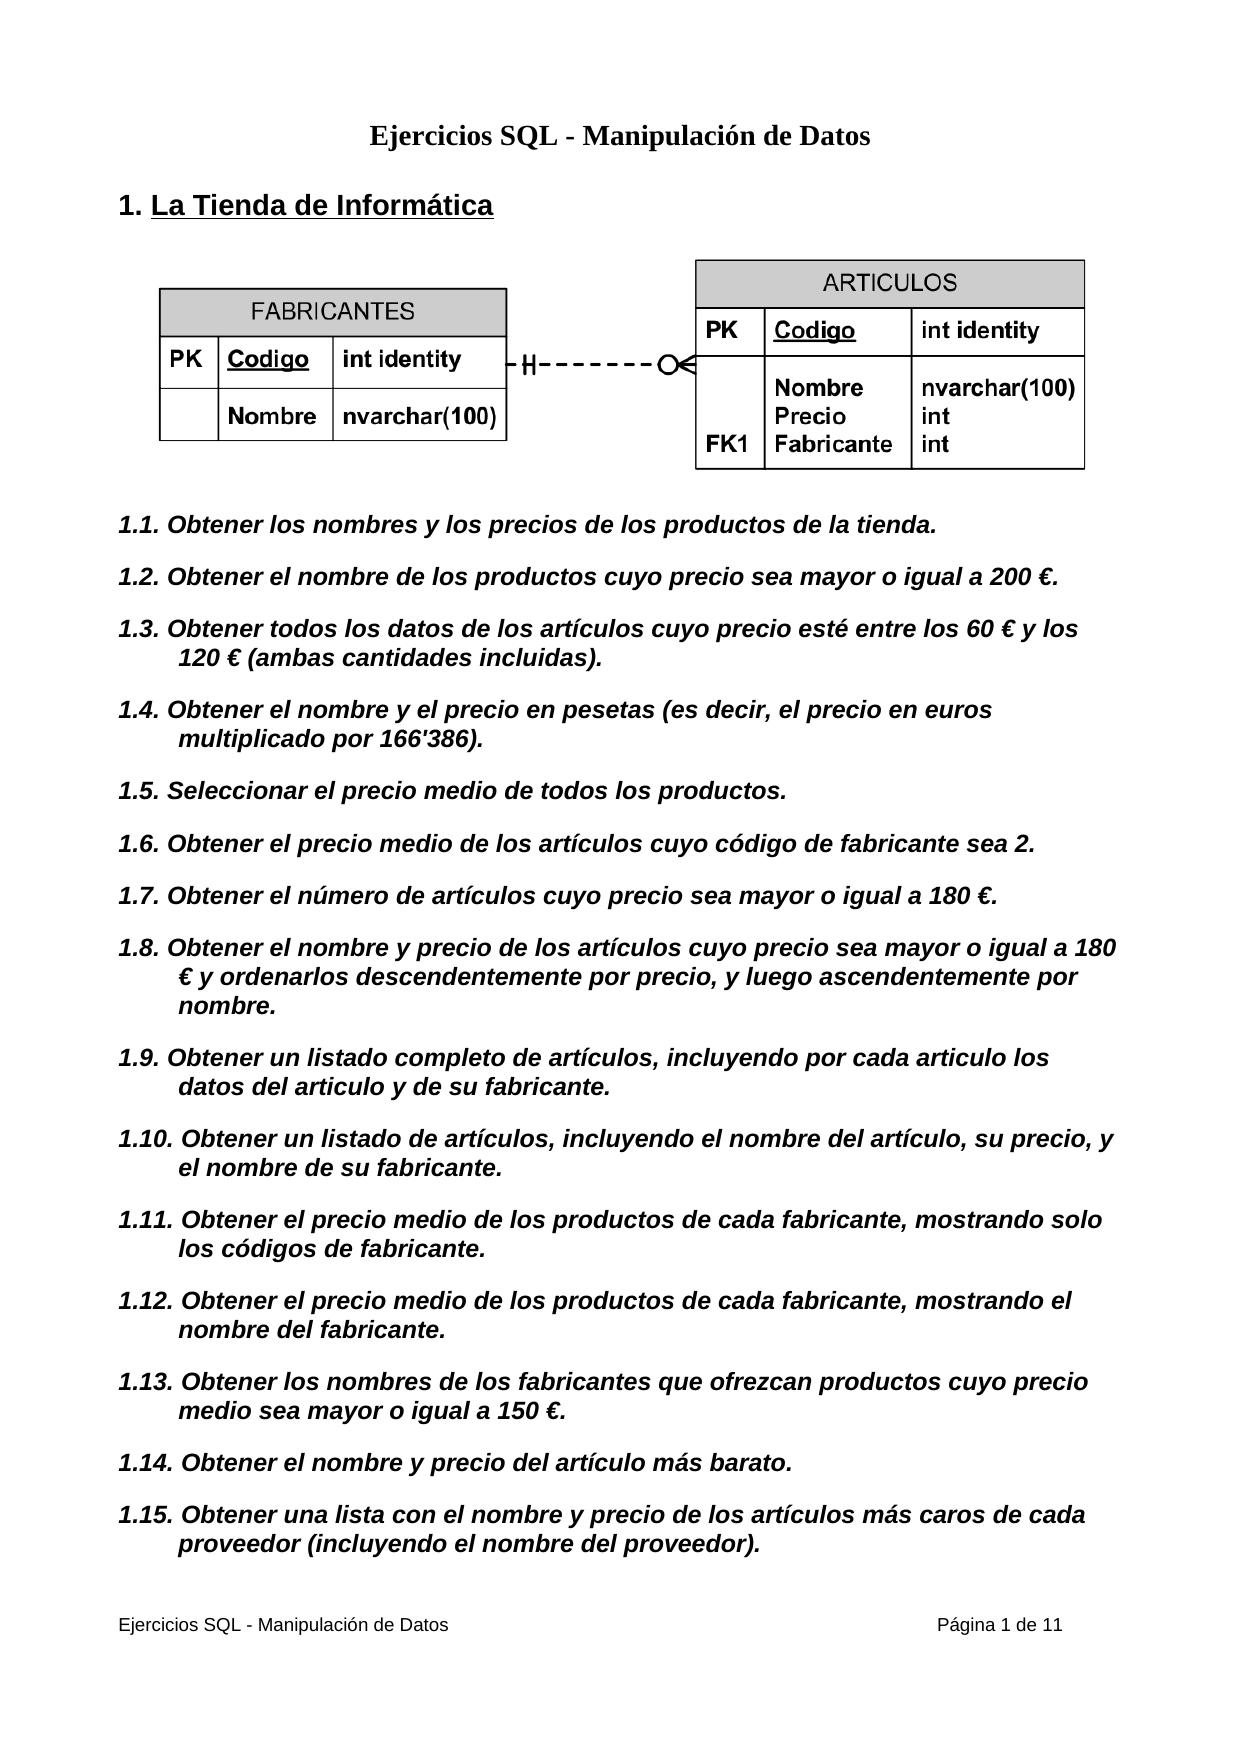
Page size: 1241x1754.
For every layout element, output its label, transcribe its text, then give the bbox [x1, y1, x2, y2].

subtitle Obtener el nombre de los productos cuyo precio sea mayor o igual a 200 €. [118, 562, 1122, 591]
subtitle Obtener el precio medio de los productos de cada fabricante, mostrando el nombre del fabricante. [118, 1286, 1122, 1343]
subtitle Obtener todos los datos de los artículos cuyo precio esté entre los 60 € y los 120 € (ambas cantidades incluidas). [118, 614, 1122, 672]
subtitle Obtener el precio medio de los artículos cuyo código de fabricante sea 2. [118, 828, 1122, 857]
subtitle Seleccionar el precio medio de todos los productos. [118, 776, 1122, 805]
picture [147, 252, 1093, 475]
subtitle La Tienda de Informática [118, 188, 1122, 222]
subtitle Obtener los nombres y los precios de los productos de la tienda. [118, 509, 1122, 538]
text Ejercicios SQL - Manipulación de Datos [118, 118, 1122, 152]
subtitle Obtener los nombres de los fabricantes que ofrezcan productos cuyo precio medio sea mayor o igual a 150 €. [118, 1367, 1122, 1424]
subtitle Obtener el precio medio de los productos de cada fabricante, mostrando solo los códigos de fabricante. [118, 1205, 1122, 1262]
subtitle Obtener el número de artículos cuyo precio sea mayor o igual a 180 €. [118, 881, 1122, 909]
subtitle Obtener un listado completo de artículos, incluyendo por cada articulo los datos del articulo y de su fabricante. [118, 1043, 1122, 1100]
subtitle Obtener el nombre y precio de los artículos cuyo precio sea mayor o igual a 180 € y ordenarlos descendentemente por precio, y luego ascendentemente por nombre. [118, 933, 1122, 1019]
subtitle Obtener una lista con el nombre y precio de los artículos más caros de cada proveedor (incluyendo el nombre del proveedor). [118, 1500, 1122, 1558]
subtitle Obtener el nombre y precio del artículo más barato. [118, 1448, 1122, 1477]
subtitle Obtener un listado de artículos, incluyendo el nombre del artículo, su precio, y el nombre de su fabricante. [118, 1124, 1122, 1181]
subtitle Obtener el nombre y el precio en pesetas (es decir, el precio en euros multiplicado por 166'386). [118, 695, 1122, 753]
